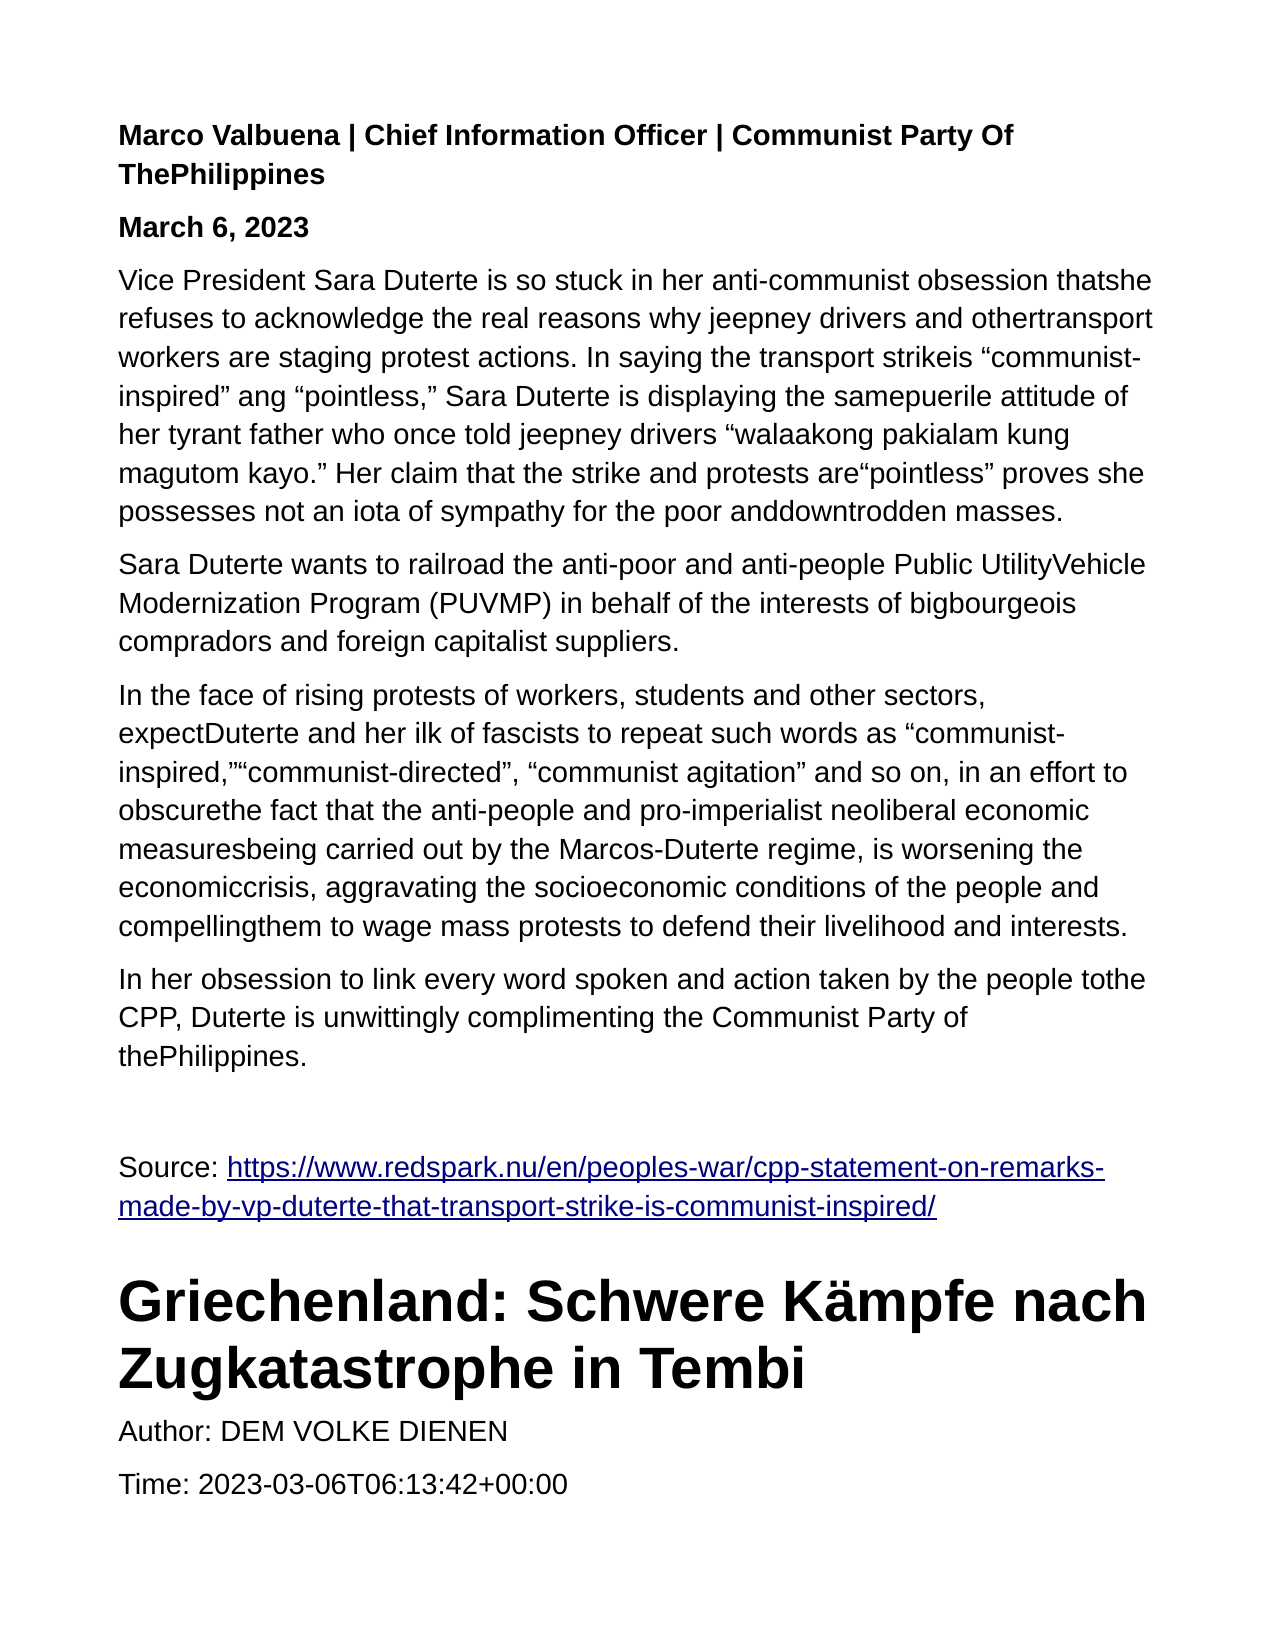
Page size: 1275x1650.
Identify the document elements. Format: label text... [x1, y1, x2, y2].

text Time: 2023-03-06T06:13:42+00:00 [118, 1467, 1157, 1500]
text Vice President Sara Duterte is so stuck in her anti-communist obsession thatshe refuses to acknowledge the real reasons why jeepney drivers and othertransport workers are staging protest actions. In saying the transport strikeis “communist-inspired” ang “pointless,” Sara Duterte is displaying the samepuerile attitude of her tyrant father who once told jeepney drivers “walaakong pakialam kung magutom kayo.” Her claim that the strike and protests are“pointless” proves she possesses not an iota of sympathy for the poor anddowntrodden masses. [118, 263, 1157, 528]
text Sara Duterte wants to railroad the anti-poor and anti-people Public UtilityVehicle Modernization Program (PUVMP) in behalf of the interests of bigbourgeois compradors and foreign capitalist suppliers. [118, 547, 1157, 658]
text March 6, 2023 [118, 210, 1157, 243]
text Author: DEM VOLKE DIENEN [118, 1414, 1157, 1447]
text Source: https://www.redspark.nu/en/peoples-war/cpp-statement-on-remarks-made-by-vp-duterte-that-transport-strike-is-communist-inspired/ [118, 1150, 1157, 1222]
text In the face of rising protests of workers, students and other sectors, expectDuterte and her ilk of fascists to repeat such words as “communist-inspired,”“communist-directed”, “communist agitation” and so on, in an effort to obscurethe fact that the anti-people and pro-imperialist neoliberal economic measuresbeing carried out by the Marcos-Duterte regime, is worsening the economiccrisis, aggravating the socioeconomic conditions of the people and compellingthem to wage mass protests to defend their livelihood and interests. [118, 677, 1157, 942]
subtitle Griechenland: Schwere Kämpfe nach Zugkatastrophe in Tembi [118, 1267, 1157, 1401]
text Marco Valbuena | Chief Information Officer | Communist Party Of ThePhilippines [118, 118, 1157, 190]
text Source : https://philippinerevolution.nu/statements/on-remarks-of-vice-> president-duterte-saying-transport-strike-is-communist-inspired/ [177, 1092, 1098, 1121]
text In her obsession to link every word spoken and action taken by the people tothe CPP, Duterte is unwittingly complimenting the Communist Party of thePhilippines. [118, 962, 1157, 1072]
